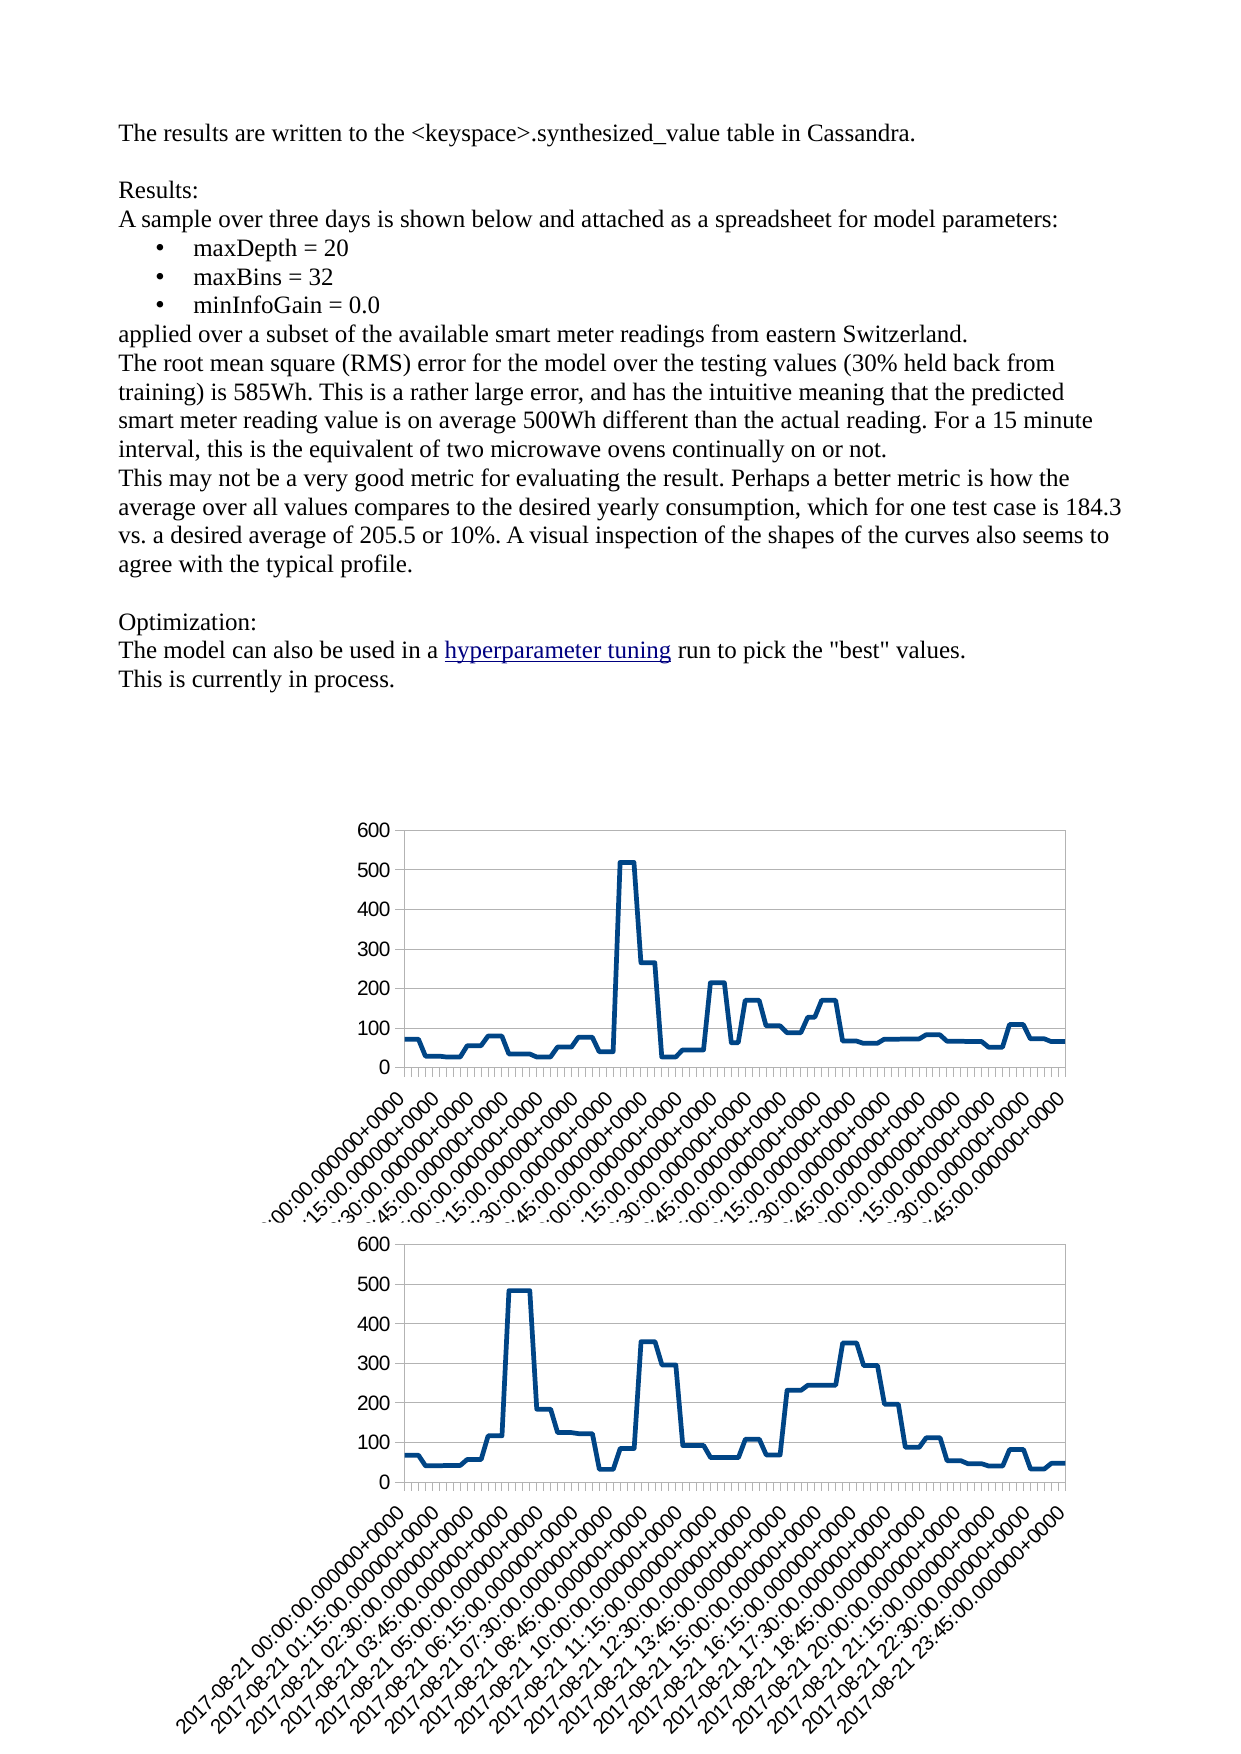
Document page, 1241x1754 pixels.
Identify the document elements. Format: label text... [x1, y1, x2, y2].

text This may not be a very good metric for evaluating the result. Perhaps a better metric is how the average over all values compares to the desired yearly consumption, which for one test case is 184.3 vs. a desired average of 205.5 or 10%. A visual inspection of the shapes of the curves also seems to agree with the typical profile. [118, 463, 1122, 578]
list minInfoGain = 0.0 [156, 291, 1122, 319]
text Results: [118, 176, 1122, 204]
text A sample over three days is shown below and attached as a spreadsheet for model parameters: [118, 204, 1122, 233]
text Optimization: [118, 607, 1122, 636]
text applied over a subset of the available smart meter readings from eastern Switzerland. [118, 319, 1122, 348]
list maxDepth = 20 [156, 233, 1122, 262]
list maxBins = 32 [156, 262, 1122, 291]
text The model can also be used in a hyperparameter tuning run to pick the "best" values. [118, 636, 1122, 664]
text The root mean square (RMS) error for the model over the testing values (30% held back from training) is 585Wh. This is a rather large error, and has the intuitive meaning that the predicted smart meter reading value is on average 500Wh different than the actual reading. For a 15 minute interval, this is the equivalent of two microwave ovens continually on or not. [118, 348, 1122, 463]
text This is currently in process. [118, 664, 1122, 693]
text The results are written to the <keyspace>.synthesized_value table in Cassandra. [118, 118, 1122, 147]
